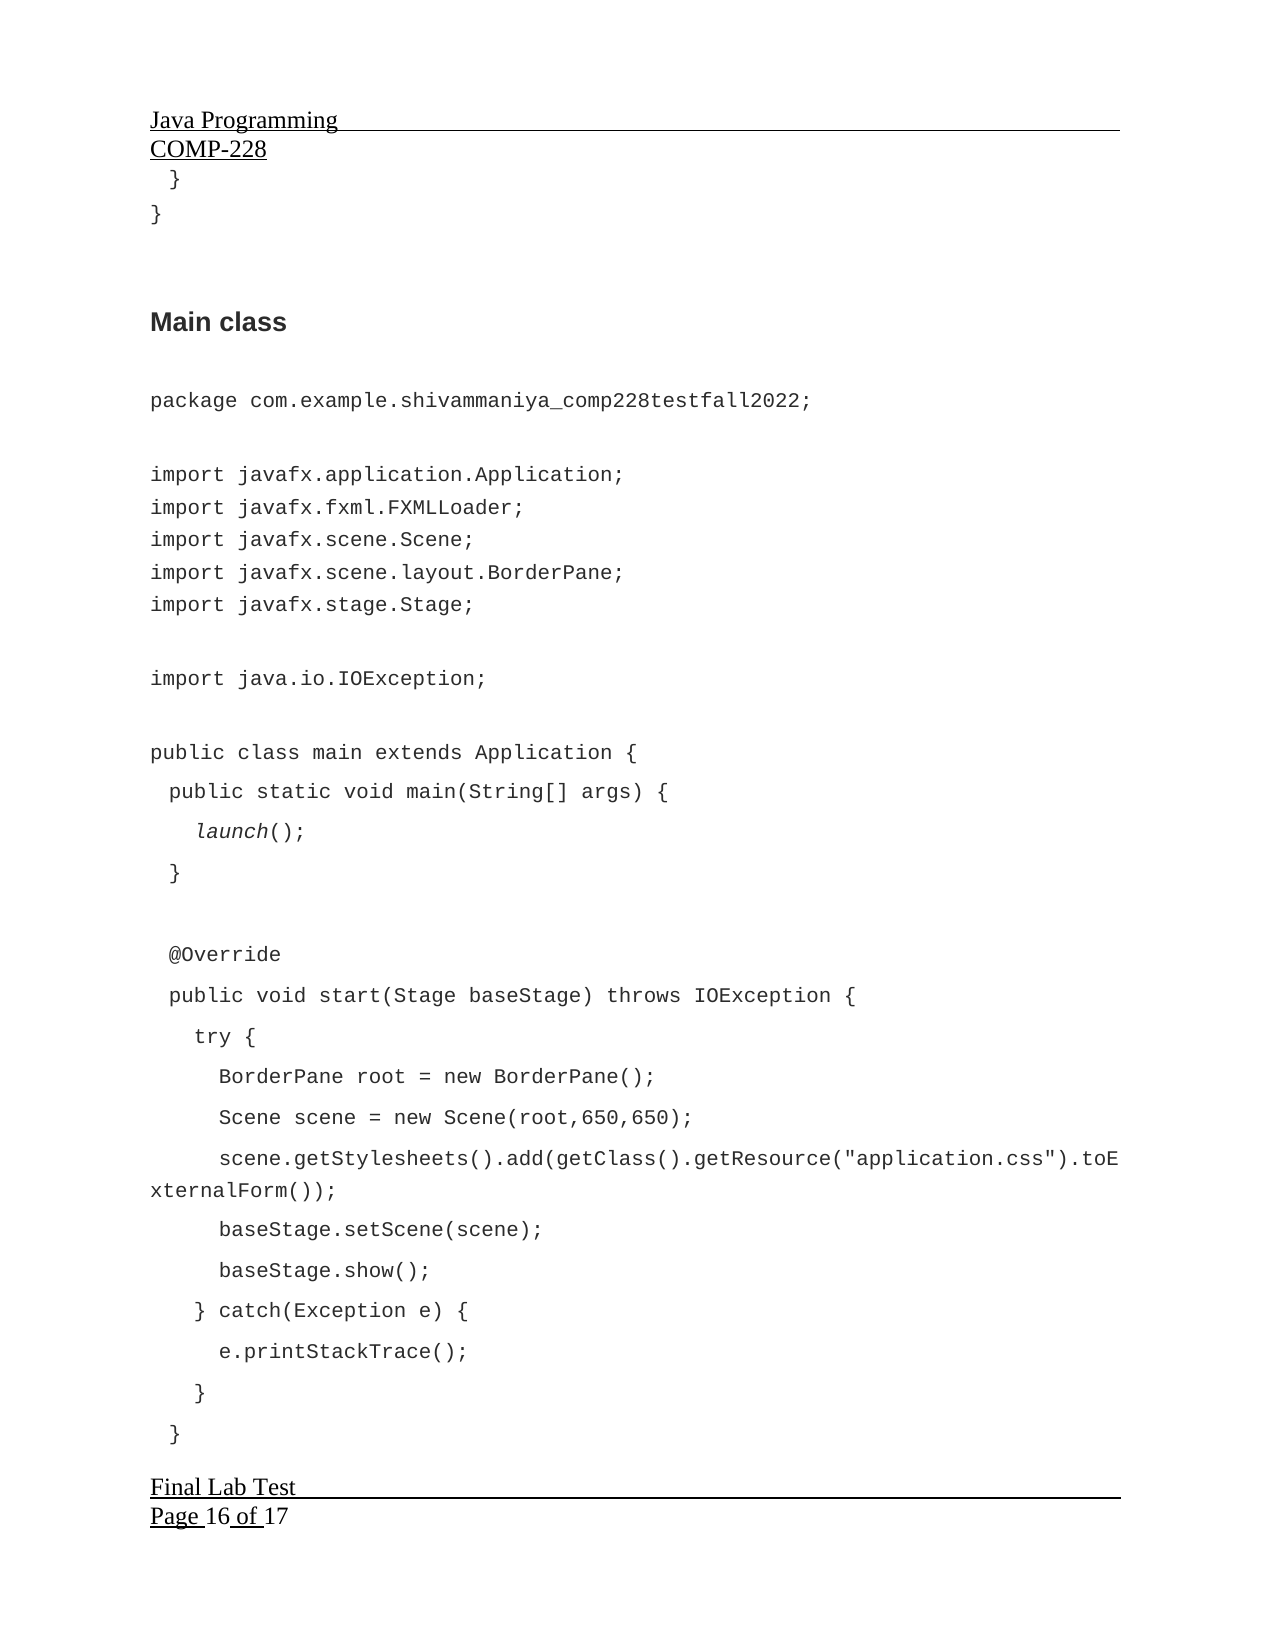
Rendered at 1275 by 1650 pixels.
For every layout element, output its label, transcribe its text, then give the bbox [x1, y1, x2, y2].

text baseStage.show(); [150, 1254, 1125, 1283]
text import javafx.stage.Stage; [150, 594, 1125, 618]
text } [150, 162, 1125, 192]
text import javafx.scene.Scene; [150, 529, 1125, 553]
text import javafx.application.Application; [150, 464, 1125, 488]
text try { [150, 1020, 1125, 1049]
text scene.getStylesheets().add(getClass().getResource("application.css").toExternalForm()); [150, 1142, 1125, 1204]
text public void start(Stage baseStage) throws IOException { [150, 979, 1125, 1008]
text @Override [150, 938, 1125, 968]
text Scene scene = new Scene(root,650,650); [150, 1101, 1125, 1131]
text import javafx.scene.layout.BorderPane; [150, 562, 1125, 586]
text public class main extends Application { [150, 742, 1125, 766]
text e.printStackTrace(); [150, 1335, 1125, 1365]
text } catch(Exception e) { [150, 1294, 1125, 1324]
text import javafx.fxml.FXMLLoader; [150, 497, 1125, 520]
text baseStage.setScene(scene); [150, 1213, 1125, 1243]
text launch(); [150, 816, 1125, 845]
text } [150, 856, 1125, 886]
text public static void main(String[] args) { [150, 775, 1125, 804]
text } [150, 1417, 1125, 1446]
text } [150, 203, 1125, 227]
text } [150, 1376, 1125, 1406]
text package com.example.shivammaniya_comp228testfall2022; [150, 390, 1125, 414]
text Main class [150, 306, 1125, 337]
text BorderPane root = new BorderPane(); [150, 1060, 1125, 1090]
text import java.io.IOException; [150, 668, 1125, 692]
